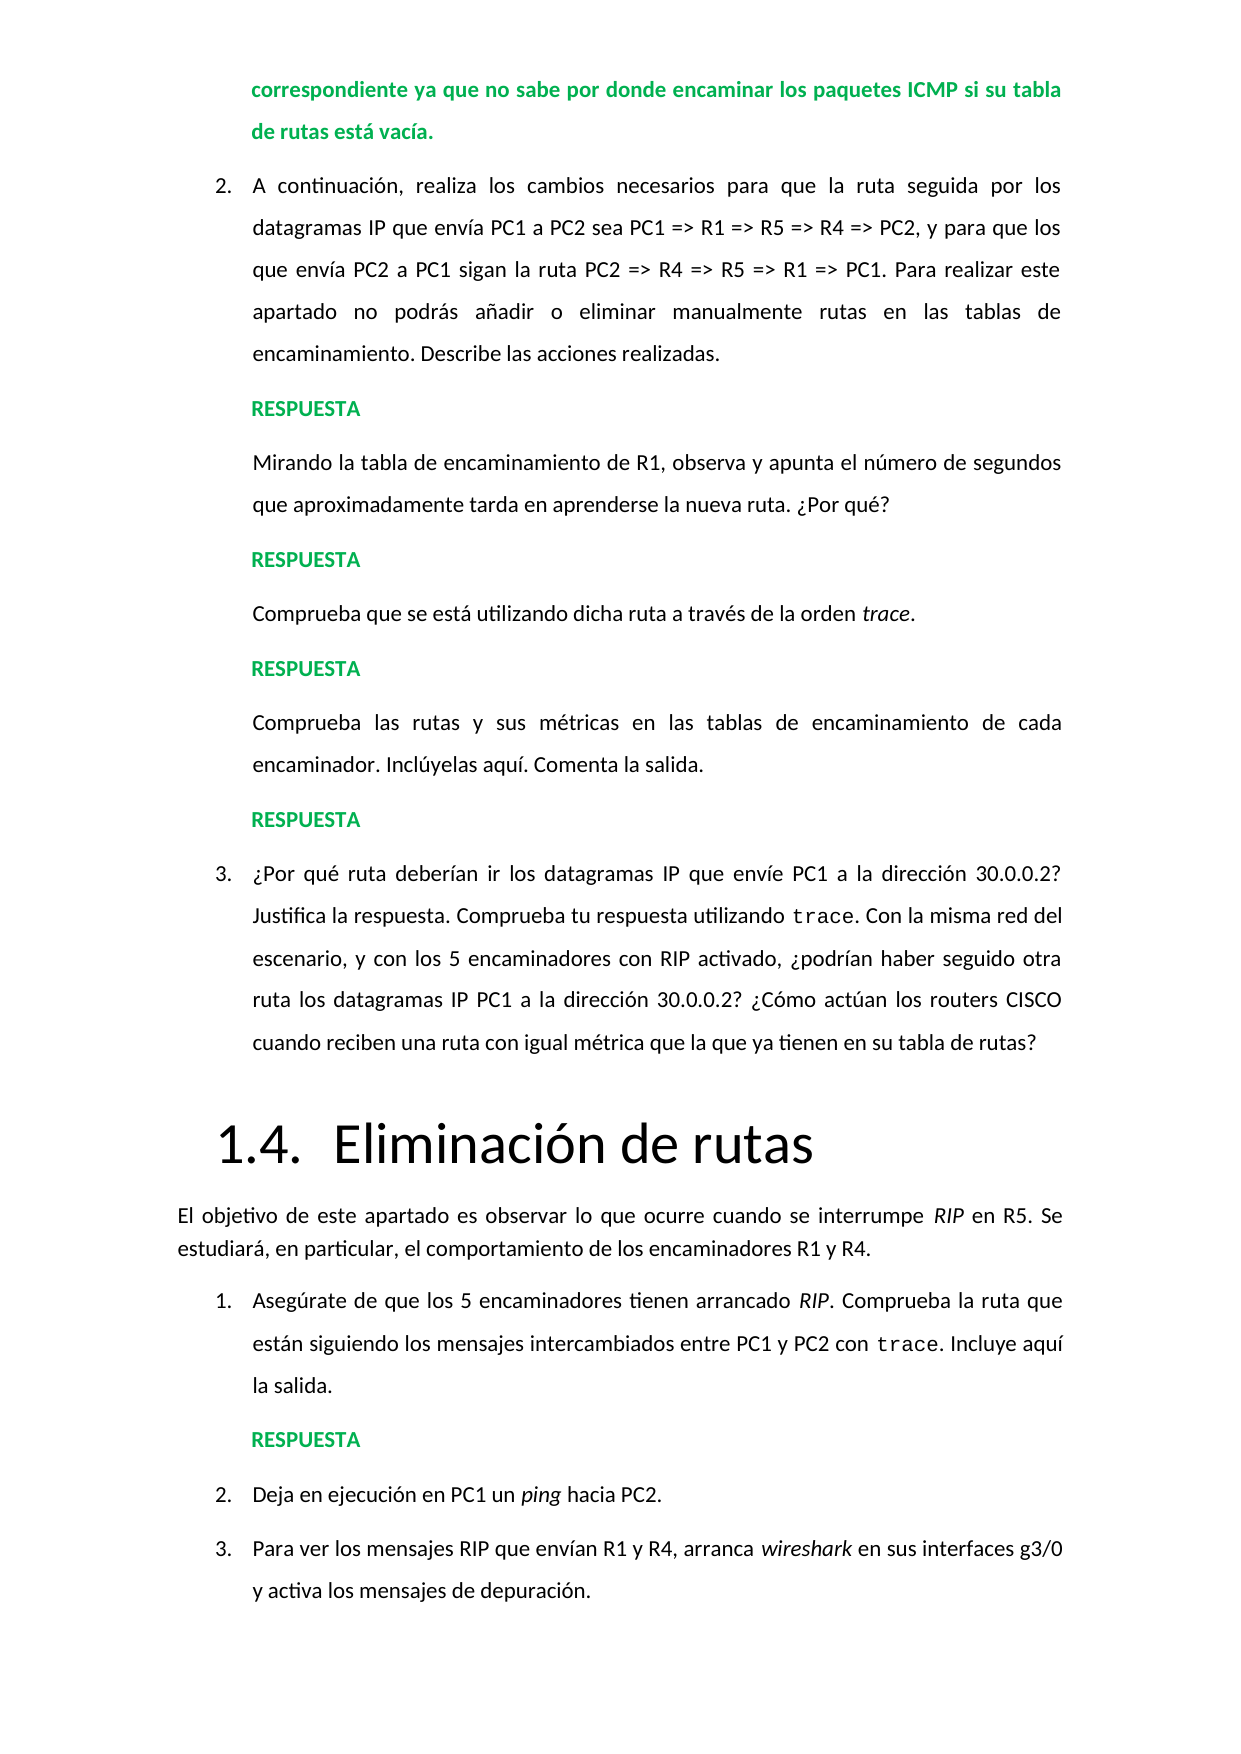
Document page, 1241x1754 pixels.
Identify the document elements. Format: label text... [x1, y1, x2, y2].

text RESPUESTA [251, 805, 1063, 833]
text Mirando la tabla de encaminamiento de R1, observa y apunta el número de segundos que aproximadamente tarda en aprenderse la nueva ruta. ¿Por qué? [252, 448, 1063, 518]
text El objetivo de este apartado es observar lo que ocurre cuando se interrumpe RIP en R5. Se estudiará, en particular, el comportamiento de los encaminadores R1 y R4. [177, 1201, 1063, 1262]
list A continuación, realiza los cambios necesarios para que la ruta seguida por los datagramas IP que envía PC1 a PC2 sea PC1 => R1 => R5 => R4 => PC2, y para que los que envía PC2 a PC1 sigan la ruta PC2 => R4 => R5 => R1 => PC1. Para realizar este apartado no podrás añadir o eliminar manualmente rutas en las tablas de encaminamiento. Describe las acciones realizadas. [215, 171, 1063, 367]
text RESPUESTA [251, 1426, 1063, 1454]
subtitle Eliminación de rutas [215, 1107, 1063, 1178]
list ¿Por qué ruta deberían ir los datagramas IP que envíe PC1 a la dirección 30.0.0.2? Justifica la respuesta. Comprueba tu respuesta utilizando trace. Con la misma red del escenario, y con los 5 encaminadores con RIP activado, ¿podrían haber seguido otra ruta los datagramas IP PC1 a la dirección 30.0.0.2? ¿Cómo actúan los routers CISCO cuando reciben una ruta con igual métrica que la que ya tienen en su tabla de rutas? [215, 859, 1063, 1056]
text Comprueba que se está utilizando dicha ruta a través de la orden trace. [252, 599, 1063, 627]
text RESPUESTA [251, 654, 1063, 682]
text RESPUESTA [251, 394, 1063, 422]
text Comprueba las rutas y sus métricas en las tablas de encaminamiento de cada encaminador. Inclúyelas aquí. Comenta la salida. [252, 708, 1063, 778]
list Para ver los mensajes RIP que envían R1 y R4, arranca wireshark en sus interfaces g3/0 y activa los mensajes de depuración. [215, 1534, 1063, 1604]
text RESPUESTA [251, 545, 1063, 573]
list Asegúrate de que los 5 encaminadores tienen arrancado RIP. Comprueba la ruta que están siguiendo los mensajes intercambiados entre PC1 y PC2 con trace. Incluye aquí la salida. [215, 1287, 1063, 1399]
list Deja en ejecución en PC1 un ping hacia PC2. [215, 1480, 1063, 1508]
text correspondiente ya que no sabe por donde encaminar los paquetes ICMP si su tabla de rutas está vacía. [251, 75, 1063, 145]
